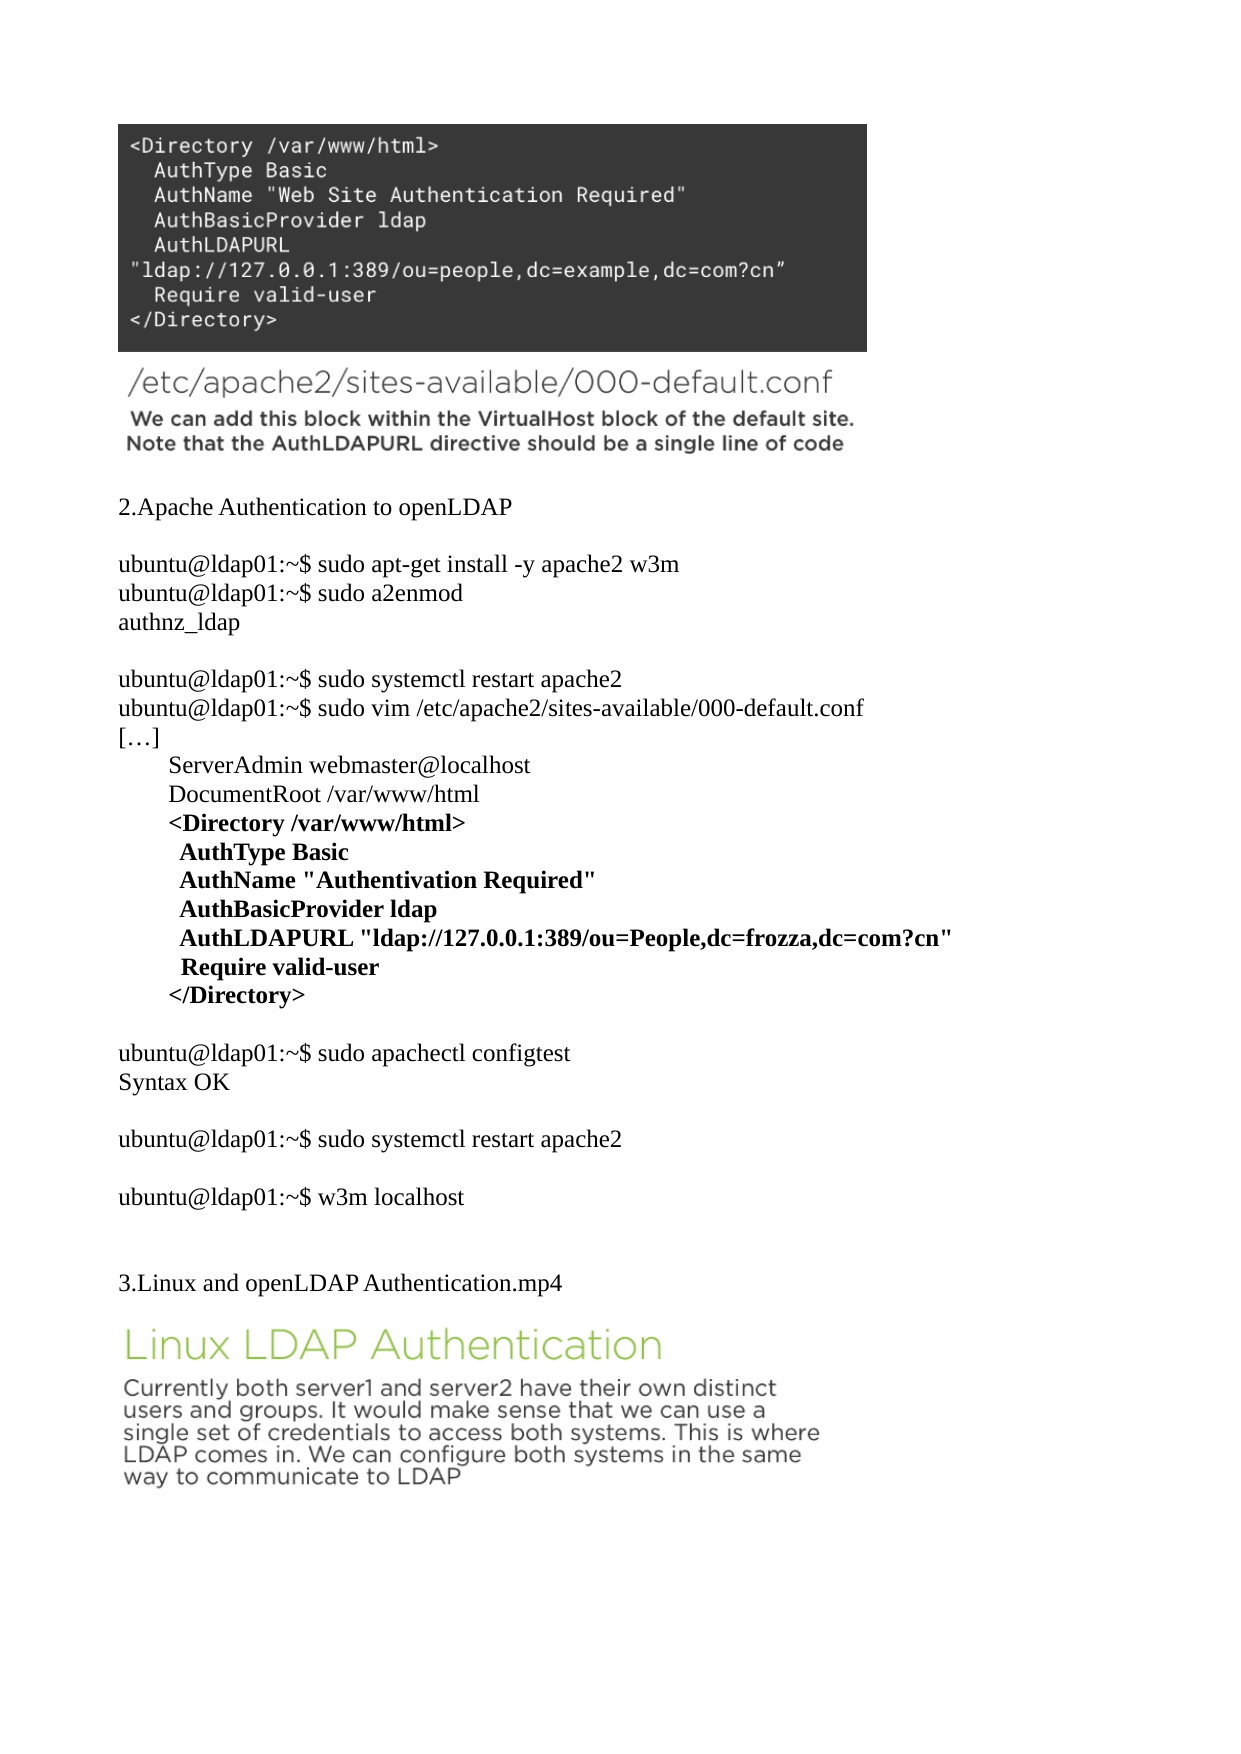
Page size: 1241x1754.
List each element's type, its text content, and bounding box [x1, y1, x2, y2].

text <Directory /var/www/html> [118, 808, 1122, 837]
picture [118, 124, 867, 469]
text AuthBasicProvider ldap [118, 894, 1122, 923]
text AuthName "Authentivation Required" [118, 866, 1122, 894]
text ubuntu@ldap01:~$ sudo vim /etc/apache2/sites-available/000-default.conf [118, 693, 1122, 722]
text ubuntu@ldap01:~$ sudo systemctl restart apache2 [118, 1124, 1122, 1153]
text 3.Linux and openLDAP Authentication.mp4 [118, 1268, 1122, 1297]
text ubuntu@ldap01:~$ sudo systemctl restart apache2 [118, 664, 1122, 693]
text ubuntu@ldap01:~$ sudo apt-get install -y apache2 w3m [118, 549, 1122, 578]
text ubuntu@ldap01:~$ sudo a2enmod [118, 578, 1122, 607]
text Syntax OK [118, 1067, 1122, 1096]
text AuthLDAPURL "ldap://127.0.0.1:389/ou=People,dc=frozza,dc=com?cn" [118, 923, 1122, 952]
text ubuntu@ldap01:~$ w3m localhost [118, 1182, 1122, 1211]
text </Directory> [118, 981, 1122, 1009]
text DocumentRoot /var/www/html [118, 779, 1122, 808]
text AuthType Basic [118, 837, 1122, 866]
text authnz_ldap [118, 607, 1122, 636]
text 2.Apache Authentication to openLDAP [118, 492, 1122, 521]
text ubuntu@ldap01:~$ sudo apachectl configtest [118, 1038, 1122, 1067]
text ServerAdmin webmaster@localhost [118, 751, 1122, 779]
text […] [118, 722, 1122, 751]
text Require valid-user [118, 952, 1122, 981]
picture [114, 1319, 837, 1498]
